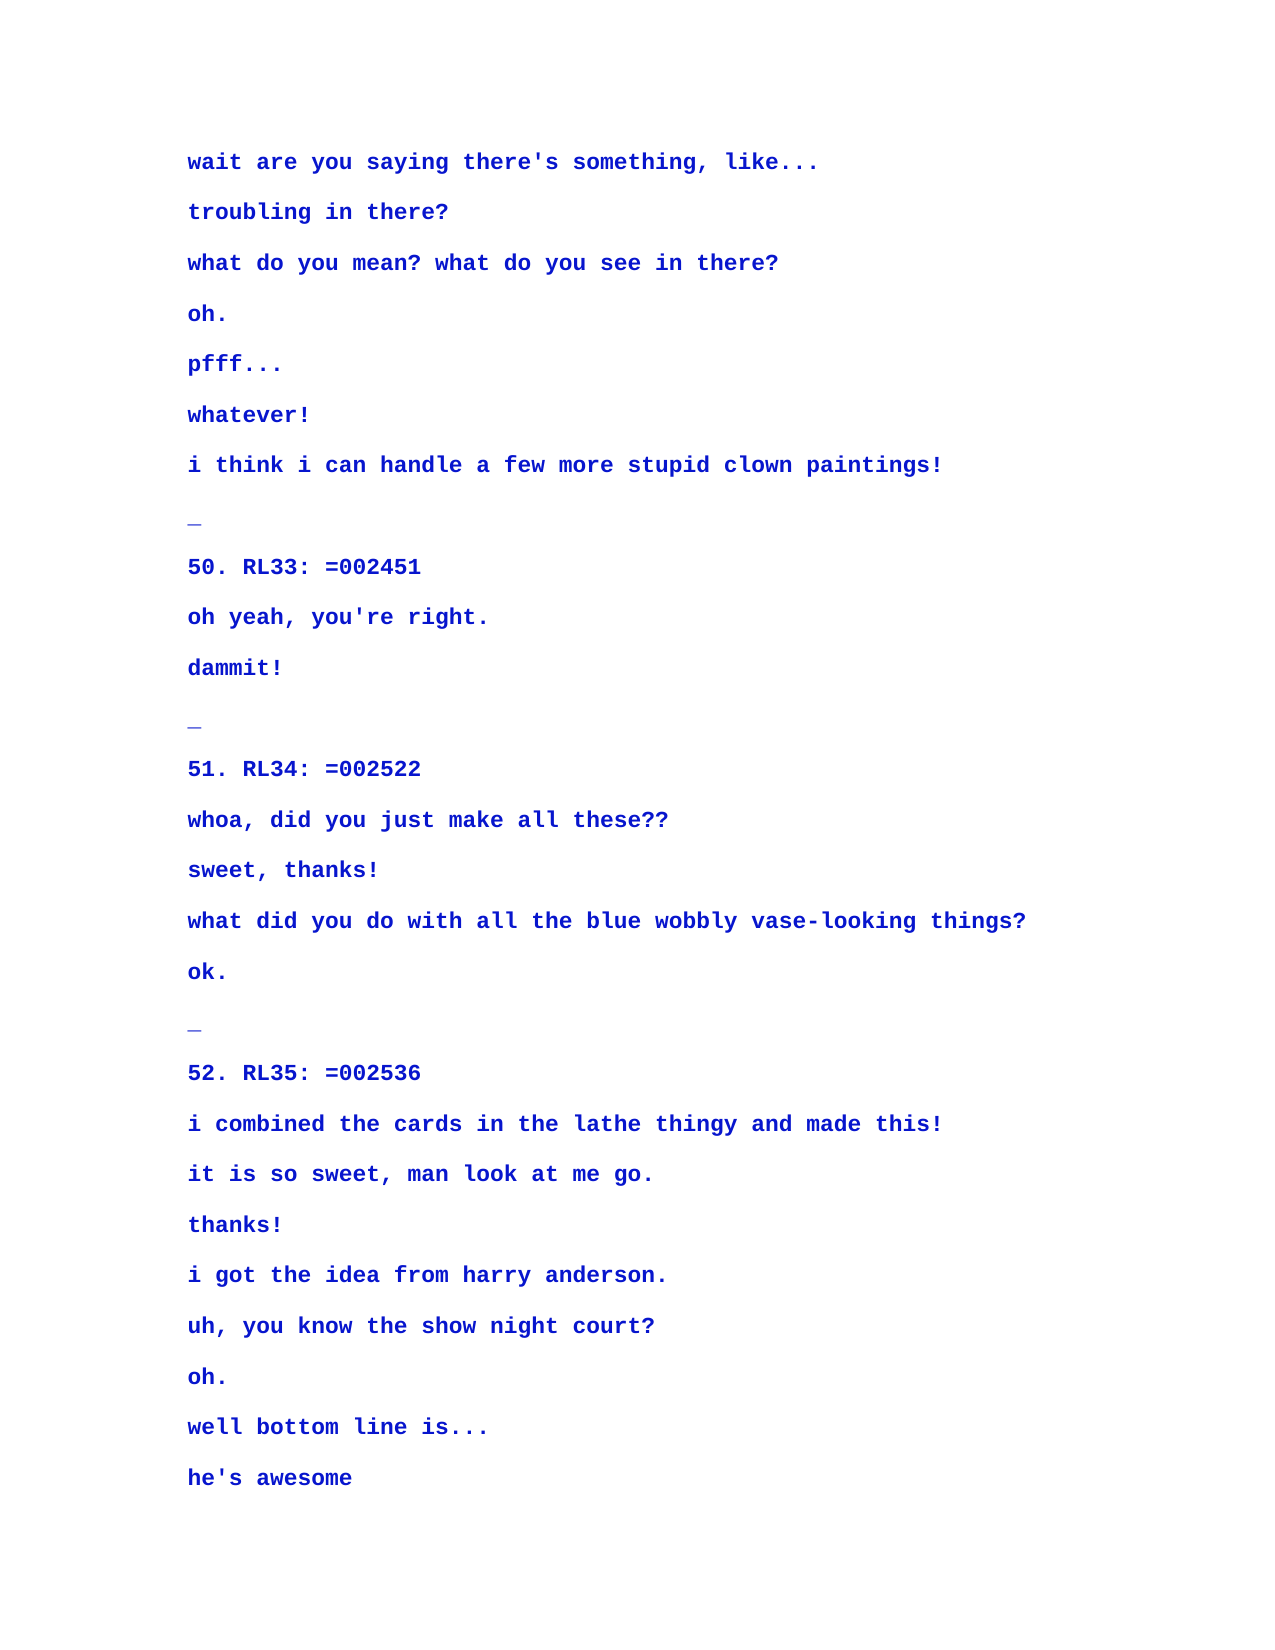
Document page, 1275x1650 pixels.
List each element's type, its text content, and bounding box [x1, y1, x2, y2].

text what did you do with all the blue wobbly vase-looking things? [187, 909, 1087, 935]
text _ [187, 504, 1087, 530]
text what do you mean? what do you see in there? [187, 251, 1087, 277]
text 51. RL34: =002522 [187, 757, 1087, 783]
text i combined the cards in the lathe thingy and made this! [187, 1112, 1087, 1138]
text oh. [187, 302, 1087, 328]
text i think i can handle a few more stupid clown paintings! [187, 454, 1087, 480]
text pfff... [187, 352, 1087, 378]
text sweet, thanks! [187, 859, 1087, 885]
text he's awesome [187, 1466, 1087, 1492]
text whatever! [187, 403, 1087, 429]
text troubling in there? [187, 201, 1087, 227]
text oh. [187, 1365, 1087, 1391]
text uh, you know the show night court? [187, 1314, 1087, 1340]
text ok. [187, 960, 1087, 986]
text 52. RL35: =002536 [187, 1061, 1087, 1087]
text well bottom line is... [187, 1416, 1087, 1442]
text i got the idea from harry anderson. [187, 1264, 1087, 1290]
text whoa, did you just make all these?? [187, 808, 1087, 834]
text dammit! [187, 656, 1087, 682]
text wait are you saying there's something, like... [187, 150, 1087, 176]
text _ [187, 1011, 1087, 1037]
text _ [187, 707, 1087, 733]
text 50. RL33: =002451 [187, 555, 1087, 581]
text it is so sweet, man look at me go. [187, 1162, 1087, 1188]
text oh yeah, you're right. [187, 606, 1087, 632]
text thanks! [187, 1213, 1087, 1239]
